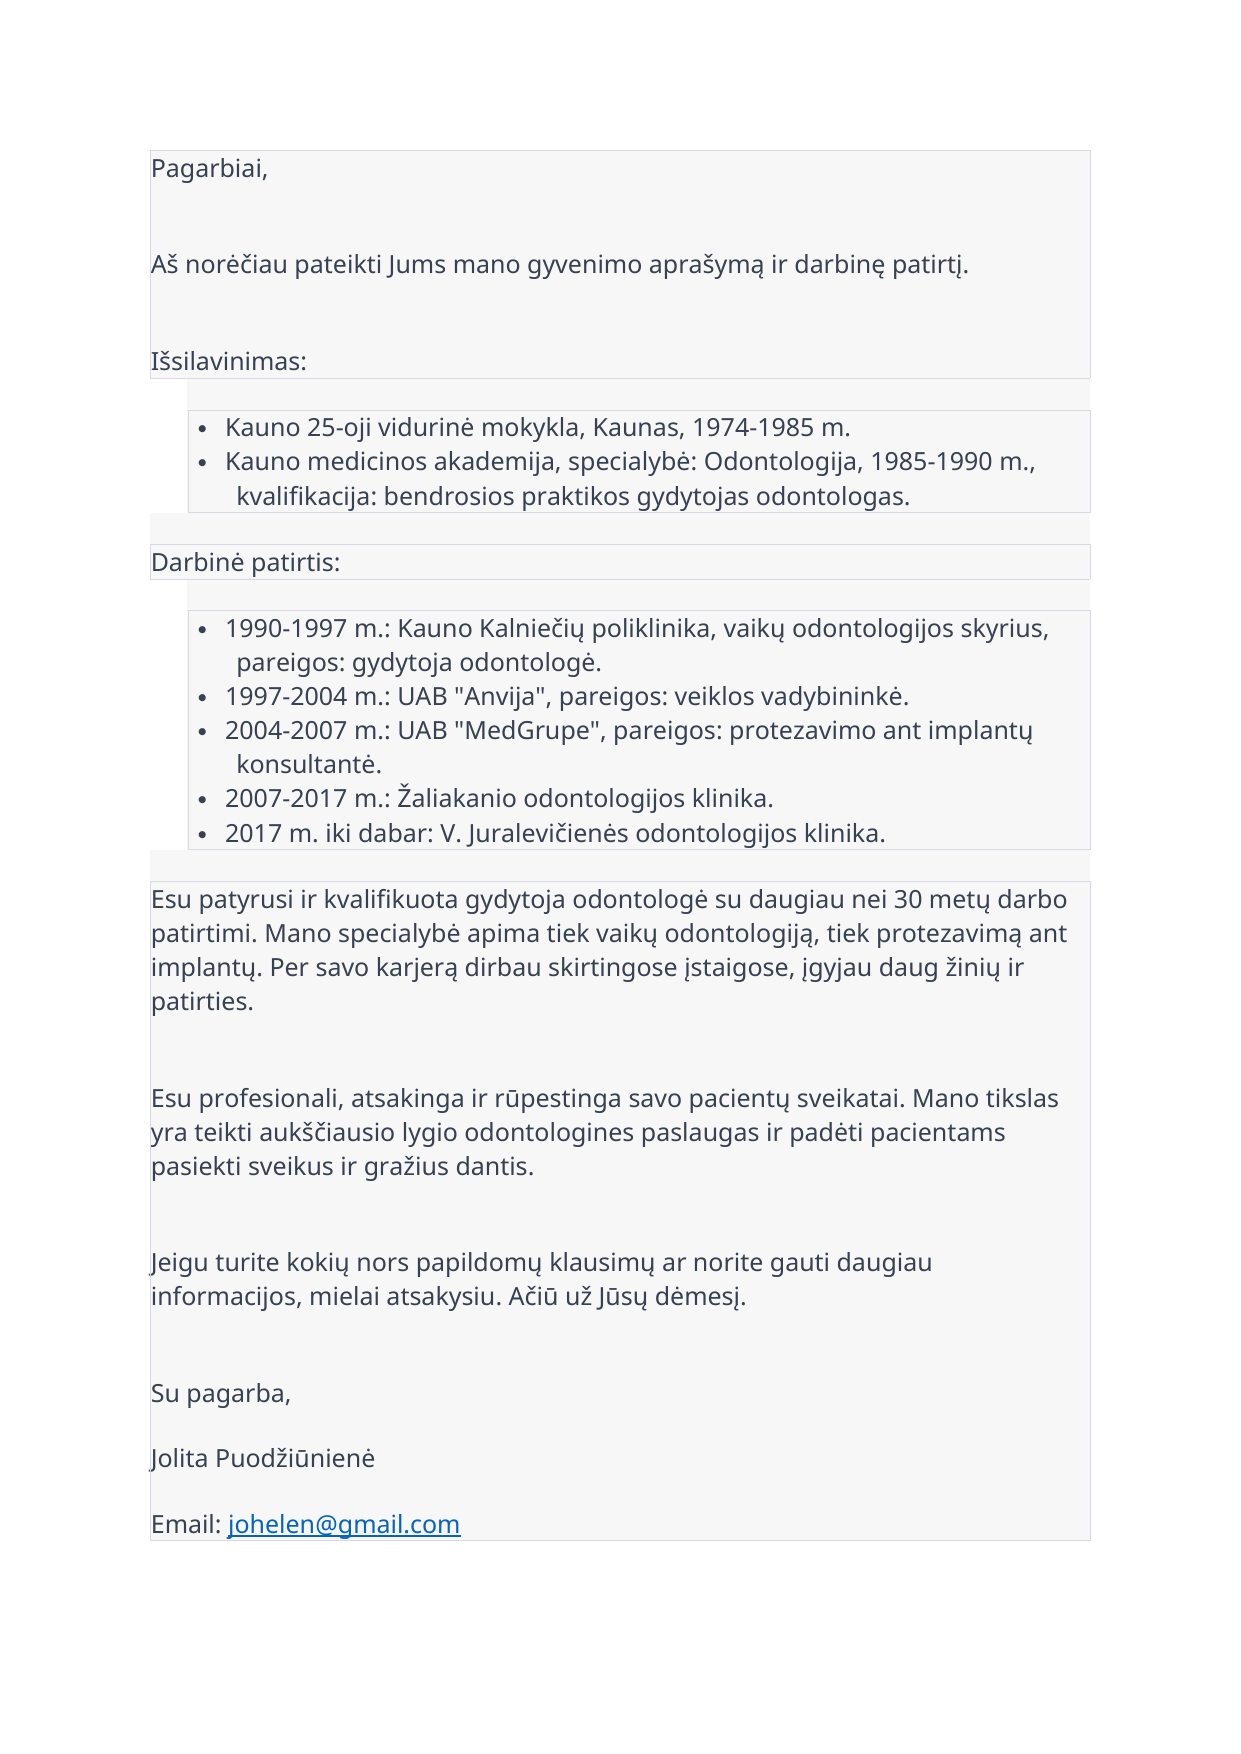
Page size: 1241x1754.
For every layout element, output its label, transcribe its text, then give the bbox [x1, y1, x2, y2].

list Kauno medicinos akademija, specialybė: Odontologija, 1985-1990 m., kvalifikacija: bendrosios praktikos gydytojas odontologas. [189, 443, 1090, 512]
text Jeigu turite kokių nors papildomų klausimų ar norite gauti daugiau informacijos, mielai atsakysiu. Ačiū už Jūsų dėmesį. [151, 1244, 1090, 1313]
list 1990-1997 m.: Kauno Kalniečių poliklinika, vaikų odontologijos skyrius, pareigos: gydytoja odontologė. [189, 611, 1090, 678]
list 1997-2004 m.: UAB "Anvija", pareigos: veiklos vadybininkė. [189, 678, 1090, 712]
text Esu profesionali, atsakinga ir rūpestinga savo pacientų sveikatai. Mano tikslas yra teikti aukščiausio lygio odontologines paslaugas ir padėti pacientams pasiekti sveikus ir gražius dantis. [151, 1080, 1090, 1182]
text Pagarbiai, [151, 151, 1090, 184]
text Jolita Puodžiūnienė [151, 1440, 1090, 1475]
text Email: johelen@gmail.com [151, 1506, 1090, 1540]
list 2017 m. iki dabar: V. Juralevičienės odontologijos klinika. [189, 815, 1090, 849]
list 2007-2017 m.: Žaliakanio odontologijos klinika. [189, 781, 1090, 815]
list Kauno 25-oji vidurinė mokykla, Kaunas, 1974-1985 m. [189, 411, 1090, 443]
text Aš norėčiau pateikti Jums mano gyvenimo aprašymą ir darbinę patirtį. [151, 247, 1090, 281]
text Su pagarba, [151, 1375, 1090, 1410]
text Darbinė patirtis: [151, 545, 1090, 579]
text Išsilavinimas: [151, 343, 1090, 378]
text Esu patyrusi ir kvalifikuota gydytoja odontologė su daugiau nei 30 metų darbo patirtimi. Mano specialybė apima tiek vaikų odontologiją, tiek protezavimą ant implantų. Per savo karjerą dirbau skirtingose įstaigose, įgyjau daug žinių ir patirties. [151, 882, 1090, 1018]
list 2004-2007 m.: UAB "MedGrupe", pareigos: protezavimo ant implantų konsultantė. [189, 712, 1090, 781]
